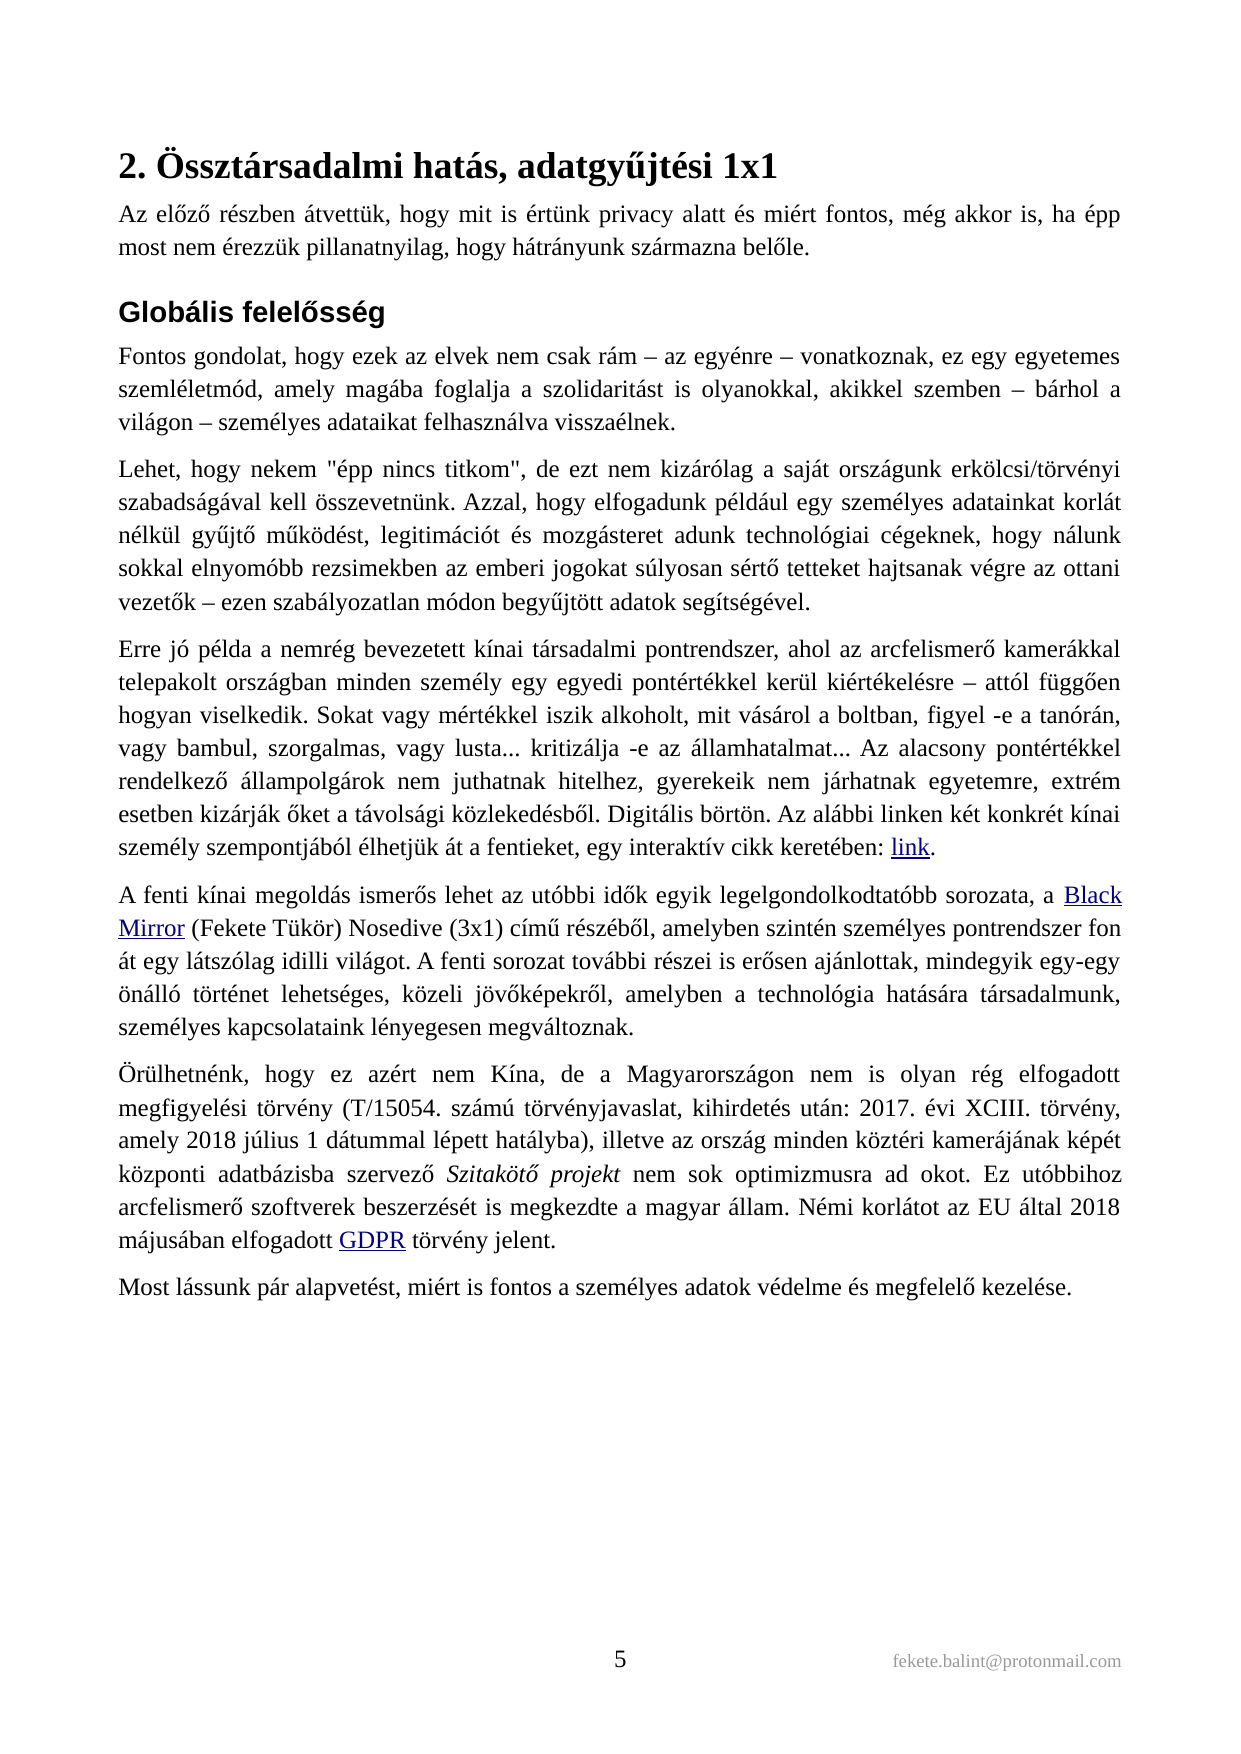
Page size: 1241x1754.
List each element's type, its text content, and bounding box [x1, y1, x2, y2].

text A fenti kínai megoldás ismerős lehet az utóbbi idők egyik legelgondolkodtatóbb sorozata, a Black Mirror (Fekete Tükör) Nosedive (3x1) című részéből, amelyben szintén személyes pontrendszer fon át egy látszólag idilli világot. A fenti sorozat további részei is erősen ajánlottak, mindegyik egy-egy önálló történet lehetséges, közeli jövőképekről, amelyben a technológia hatására társadalmunk, személyes kapcsolataink lényegesen megváltoznak. [118, 880, 1122, 1041]
text Erre jó példa a nemrég bevezetett kínai társadalmi pontrendszer, ahol az arcfelismerő kamerákkal telepakolt országban minden személy egy egyedi pontértékkel kerül kiértékelésre – attól függően hogyan viselkedik. Sokat vagy mértékkel iszik alkoholt, mit vásárol a boltban, figyel -e a tanórán, vagy bambul, szorgalmas, vagy lusta... kritizálja -e az államhatalmat... Az alacsony pontértékkel rendelkező állampolgárok nem juthatnak hitelhez, gyerekeik nem járhatnak egyetemre, extrém esetben kizárják őket a távolsági közlekedésből. Digitális börtön. Az alábbi linken két konkrét kínai személy szempontjából élhetjük át a fentieket, egy interaktív cikk keretében: link. [118, 634, 1122, 861]
text Lehet, hogy nekem "épp nincs titkom", de ezt nem kizárólag a saját országunk erkölcsi/törvényi szabadságával kell összevetnünk. Azzal, hogy elfogadunk például egy személyes adatainkat korlát nélkül gyűjtő működést, legitimációt és mozgásteret adunk technológiai cégeknek, hogy nálunk sokkal elnyomóbb rezsimekben az emberi jogokat súlyosan sértő tetteket hajtsanak végre az ottani vezetők – ezen szabályozatlan módon begyűjtött adatok segítségével. [118, 454, 1122, 615]
subtitle 2. Össztársadalmi hatás, adatgyűjtési 1x1 [118, 144, 1122, 187]
text Fontos gondolat, hogy ezek az elvek nem csak rám – az egyénre – vonatkoznak, ez egy egyetemes szemléletmód, amely magába foglalja a szolidaritást is olyanokkal, akikkel szemben – bárhol a világon – személyes adataikat felhasználva visszaélnek. [118, 341, 1122, 436]
text Most lássunk pár alapvetést, miért is fontos a személyes adatok védelme és megfelelő kezelése. [118, 1272, 1122, 1301]
text Az előző részben átvettük, hogy mit is értünk privacy alatt és miért fontos, még akkor is, ha épp most nem érezzük pillanatnyilag, hogy hátrányunk származna belőle. [118, 199, 1122, 261]
subtitle Globális felelősség [118, 294, 1122, 328]
text Örülhetnénk, hogy ez azért nem Kína, de a Magyarországon nem is olyan rég elfogadott megfigyelési törvény (T/15054. számú törvényjavaslat, kihirdetés után: 2017. évi XCIII. törvény, amely 2018 július 1 dátummal lépett hatályba), illetve az ország minden köztéri kamerájának képét központi adatbázisba szervező Szitakötő projekt nem sok optimizmusra ad okot. Ez utóbbihoz arcfelismerő szoftverek beszerzését is megkezdte a magyar állam. Némi korlátot az EU által 2018 májusában elfogadott GDPR törvény jelent. [118, 1059, 1122, 1253]
